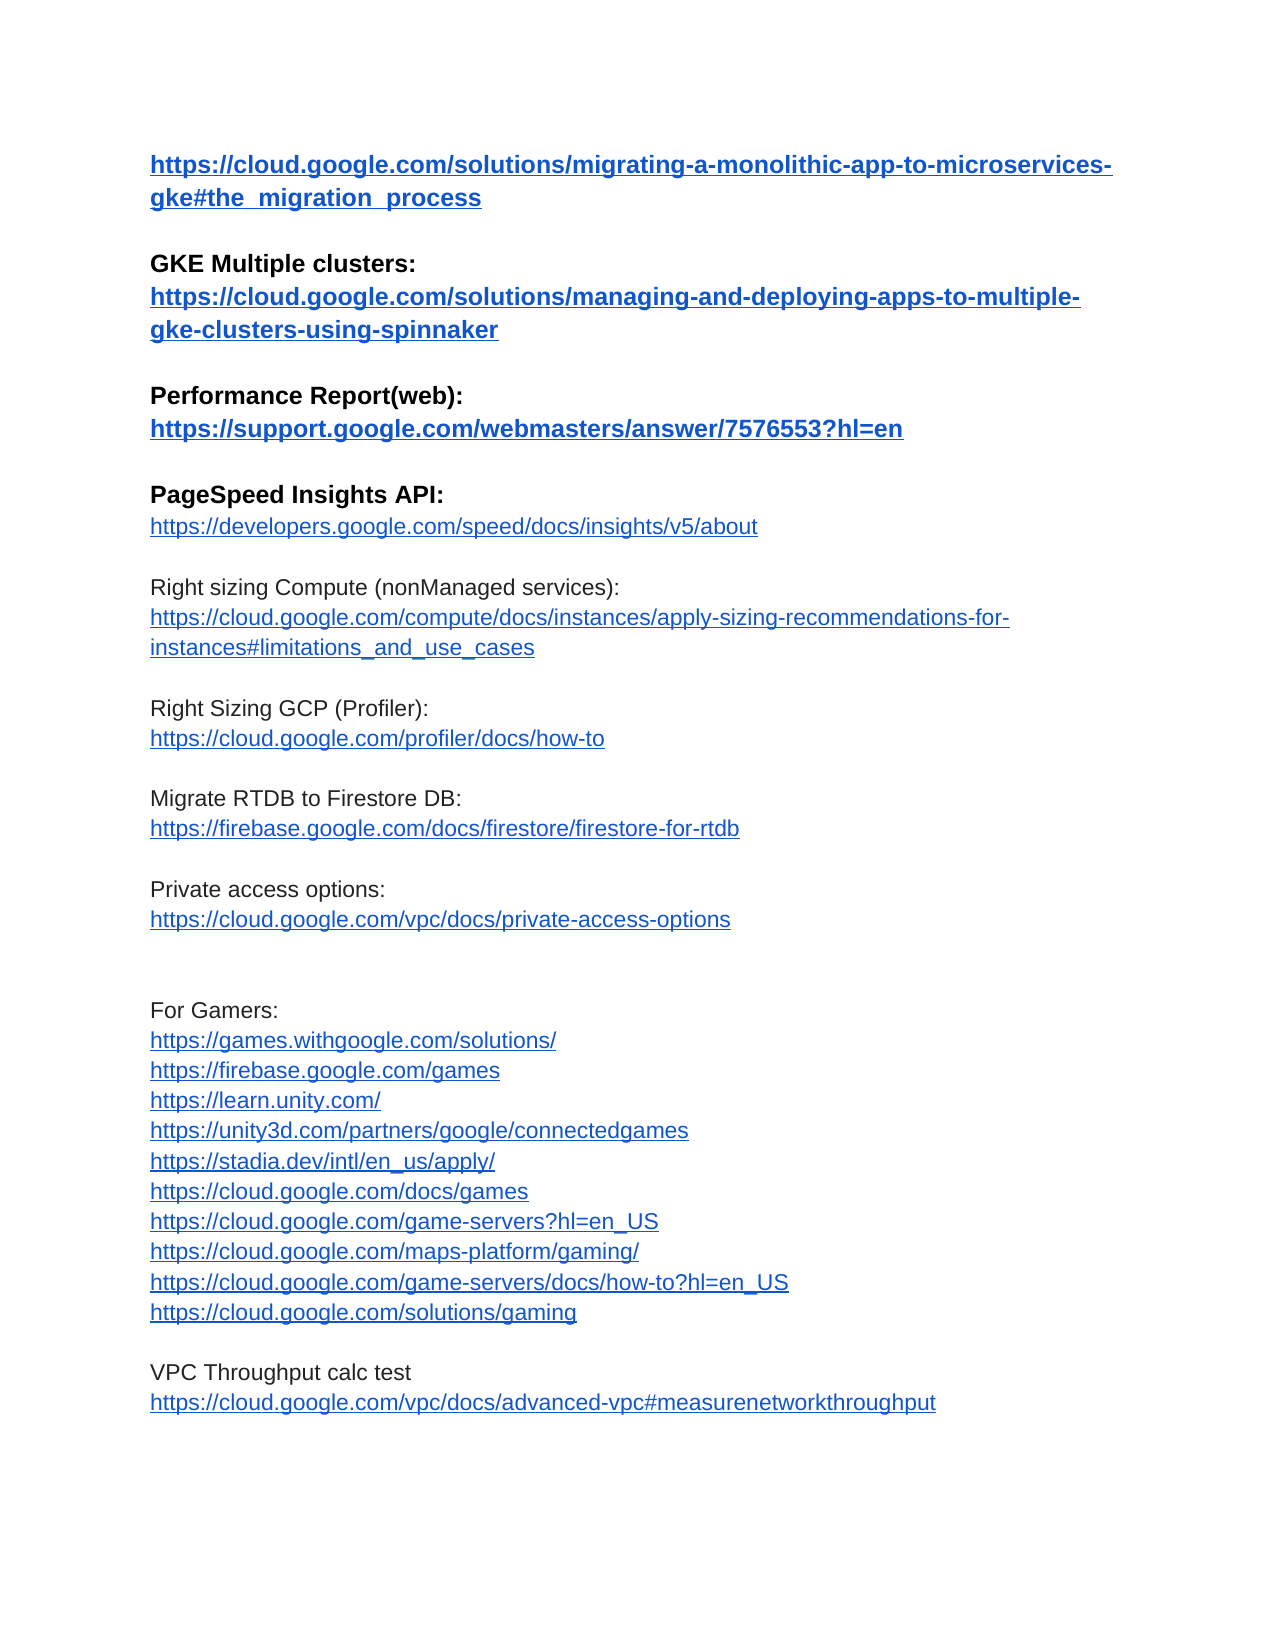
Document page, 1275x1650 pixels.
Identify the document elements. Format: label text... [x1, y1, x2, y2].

text PageSpeed Insights API: [150, 480, 1125, 509]
text https://firebase.google.com/games [150, 1057, 1125, 1083]
text VPC Throughput calc test [150, 1359, 1125, 1385]
text https://cloud.google.com/solutions/gaming [150, 1299, 1125, 1325]
text Performance Report(web): [150, 381, 1125, 410]
text https://stadia.dev/intl/en_us/apply/ [150, 1148, 1125, 1174]
text https://developers.google.com/speed/docs/insights/v5/about [150, 513, 1125, 539]
text https://firebase.google.com/docs/firestore/firestore-for-rtdb [150, 815, 1125, 842]
text For Gamers: [150, 997, 1125, 1023]
text https://cloud.google.com/vpc/docs/advanced-vpc#measurenetworkthroughput [150, 1389, 1125, 1416]
text https://cloud.google.com/docs/games [150, 1178, 1125, 1204]
text https://learn.unity.com/ [150, 1087, 1125, 1113]
text https://games.withgoogle.com/solutions/ [150, 1027, 1125, 1053]
text Private access options: [150, 876, 1125, 902]
text https://unity3d.com/partners/google/connectedgames [150, 1117, 1125, 1144]
text https://cloud.google.com/solutions/managing-and-deploying-apps-to-multiple-gke-clusters-using-spinnaker [150, 282, 1125, 344]
text https://cloud.google.com/vpc/docs/private-access-options [150, 906, 1125, 932]
text https://cloud.google.com/profiler/docs/how-to [150, 725, 1125, 751]
text GKE Multiple clusters: [150, 249, 1125, 278]
text https://cloud.google.com/game-servers/docs/how-to?hl=en_US [150, 1268, 1125, 1295]
text Right sizing Compute (nonManaged services): [150, 574, 1125, 600]
text https://cloud.google.com/compute/docs/instances/apply-sizing-recommendations-for-instances#limitations_and_use_cases [150, 604, 1125, 660]
text https://cloud.google.com/maps-platform/gaming/ [150, 1238, 1125, 1264]
text Right Sizing GCP (Profiler): [150, 694, 1125, 721]
text https://cloud.google.com/game-servers?hl=en_US [150, 1208, 1125, 1234]
text https://support.google.com/webmasters/answer/7576553?hl=en [150, 414, 1125, 443]
text https://cloud.google.com/solutions/migrating-a-monolithic-app-to-microservices-gke#the_migration_process [150, 150, 1125, 212]
text Migrate RTDB to Firestore DB: [150, 785, 1125, 811]
